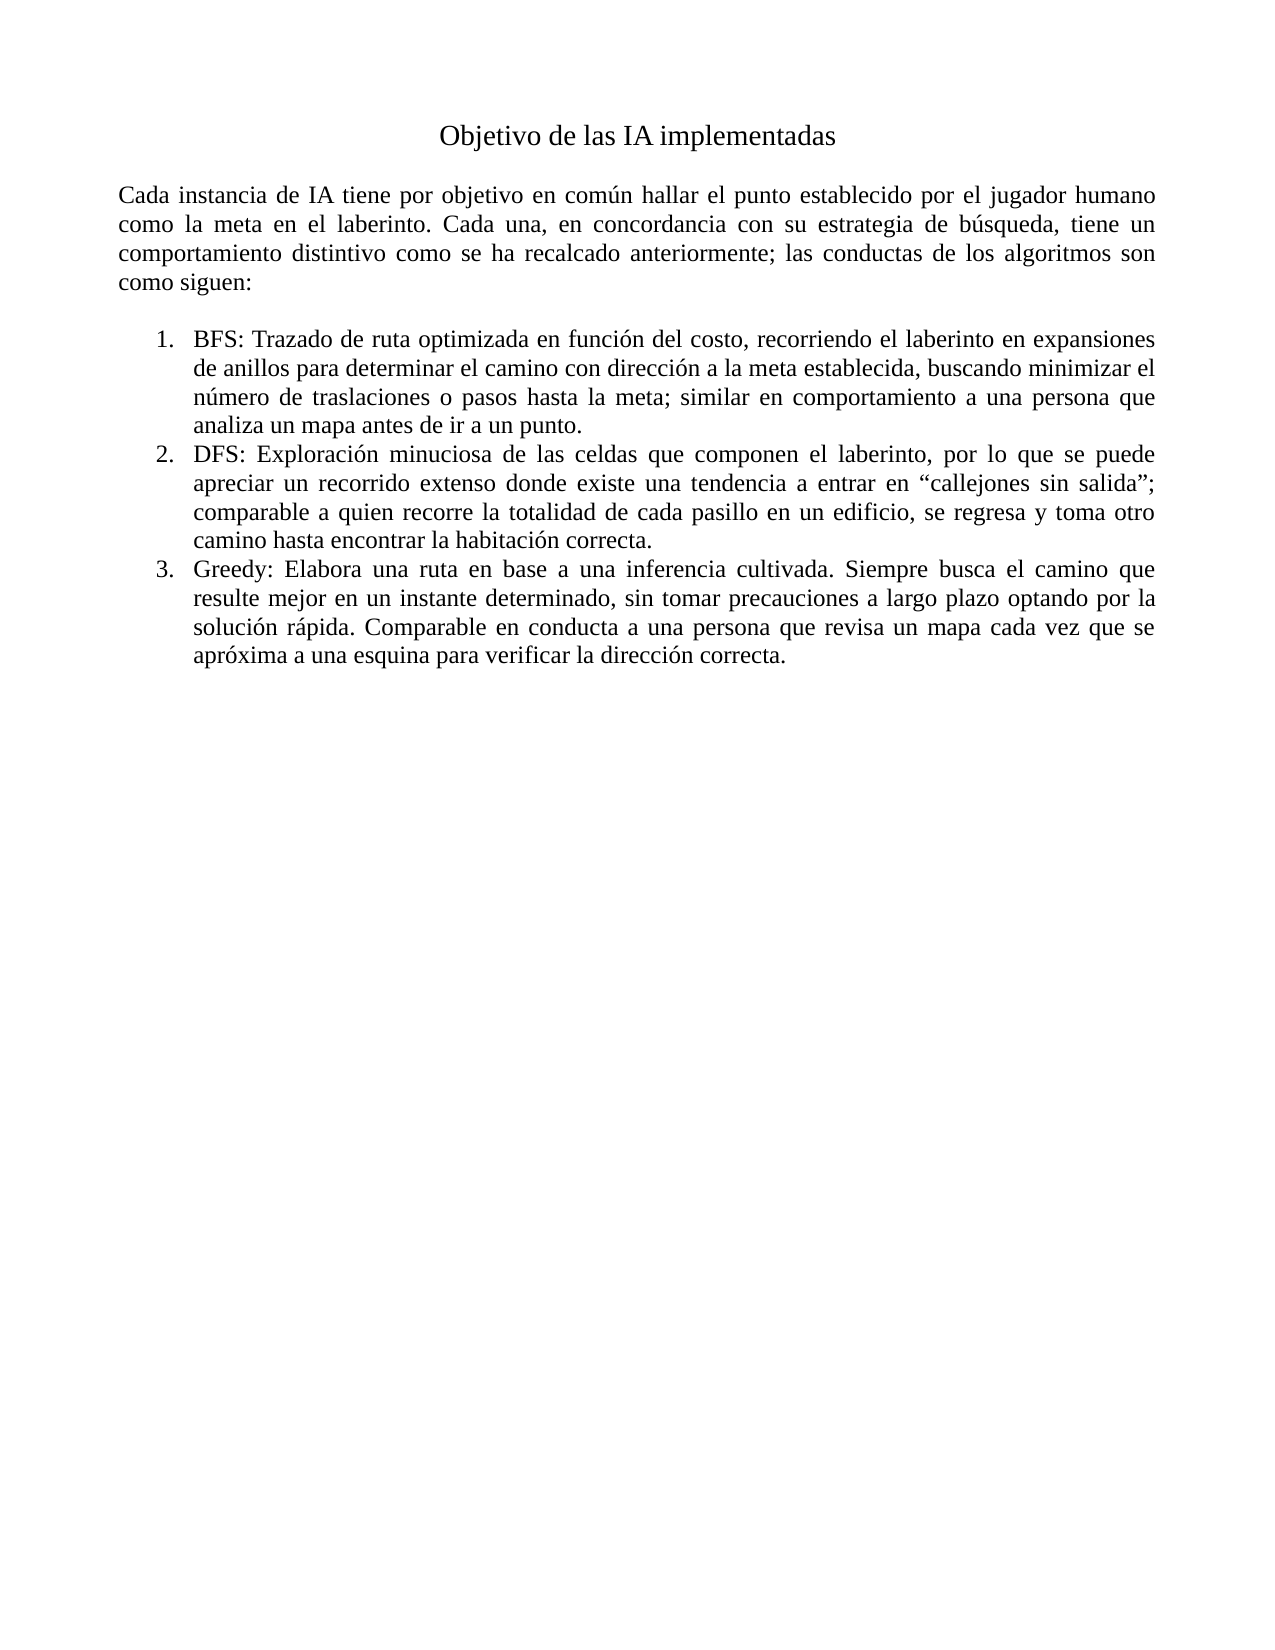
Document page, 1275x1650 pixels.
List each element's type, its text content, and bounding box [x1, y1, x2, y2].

list BFS: Trazado de ruta optimizada en función del costo, recorriendo el laberinto en expansiones de anillos para determinar el camino con dirección a la meta establecida, buscando minimizar el número de traslaciones o pasos hasta la meta; similar en comportamiento a una persona que analiza un mapa antes de ir a un punto. [156, 324, 1157, 439]
list Greedy: Elabora una ruta en base a una inferencia cultivada. Siempre busca el camino que resulte mejor en un instante determinado, sin tomar precauciones a largo plazo optando por la solución rápida. Comparable en conducta a una persona que revisa un mapa cada vez que se apróxima a una esquina para verificar la dirección correcta. [156, 554, 1157, 669]
list DFS: Exploración minuciosa de las celdas que componen el laberinto, por lo que se puede apreciar un recorrido extenso donde existe una tendencia a entrar en “callejones sin salida”; comparable a quien recorre la totalidad de cada pasillo en un edificio, se regresa y toma otro camino hasta encontrar la habitación correcta. [156, 439, 1157, 554]
text Objetivo de las IA implementadas [118, 118, 1157, 152]
text Cada instancia de IA tiene por objetivo en común hallar el punto establecido por el jugador humano como la meta en el laberinto. Cada una, en concordancia con su estrategia de búsqueda, tiene un comportamiento distintivo como se ha recalcado anteriormente; las conductas de los algoritmos son como siguen: [118, 180, 1157, 295]
